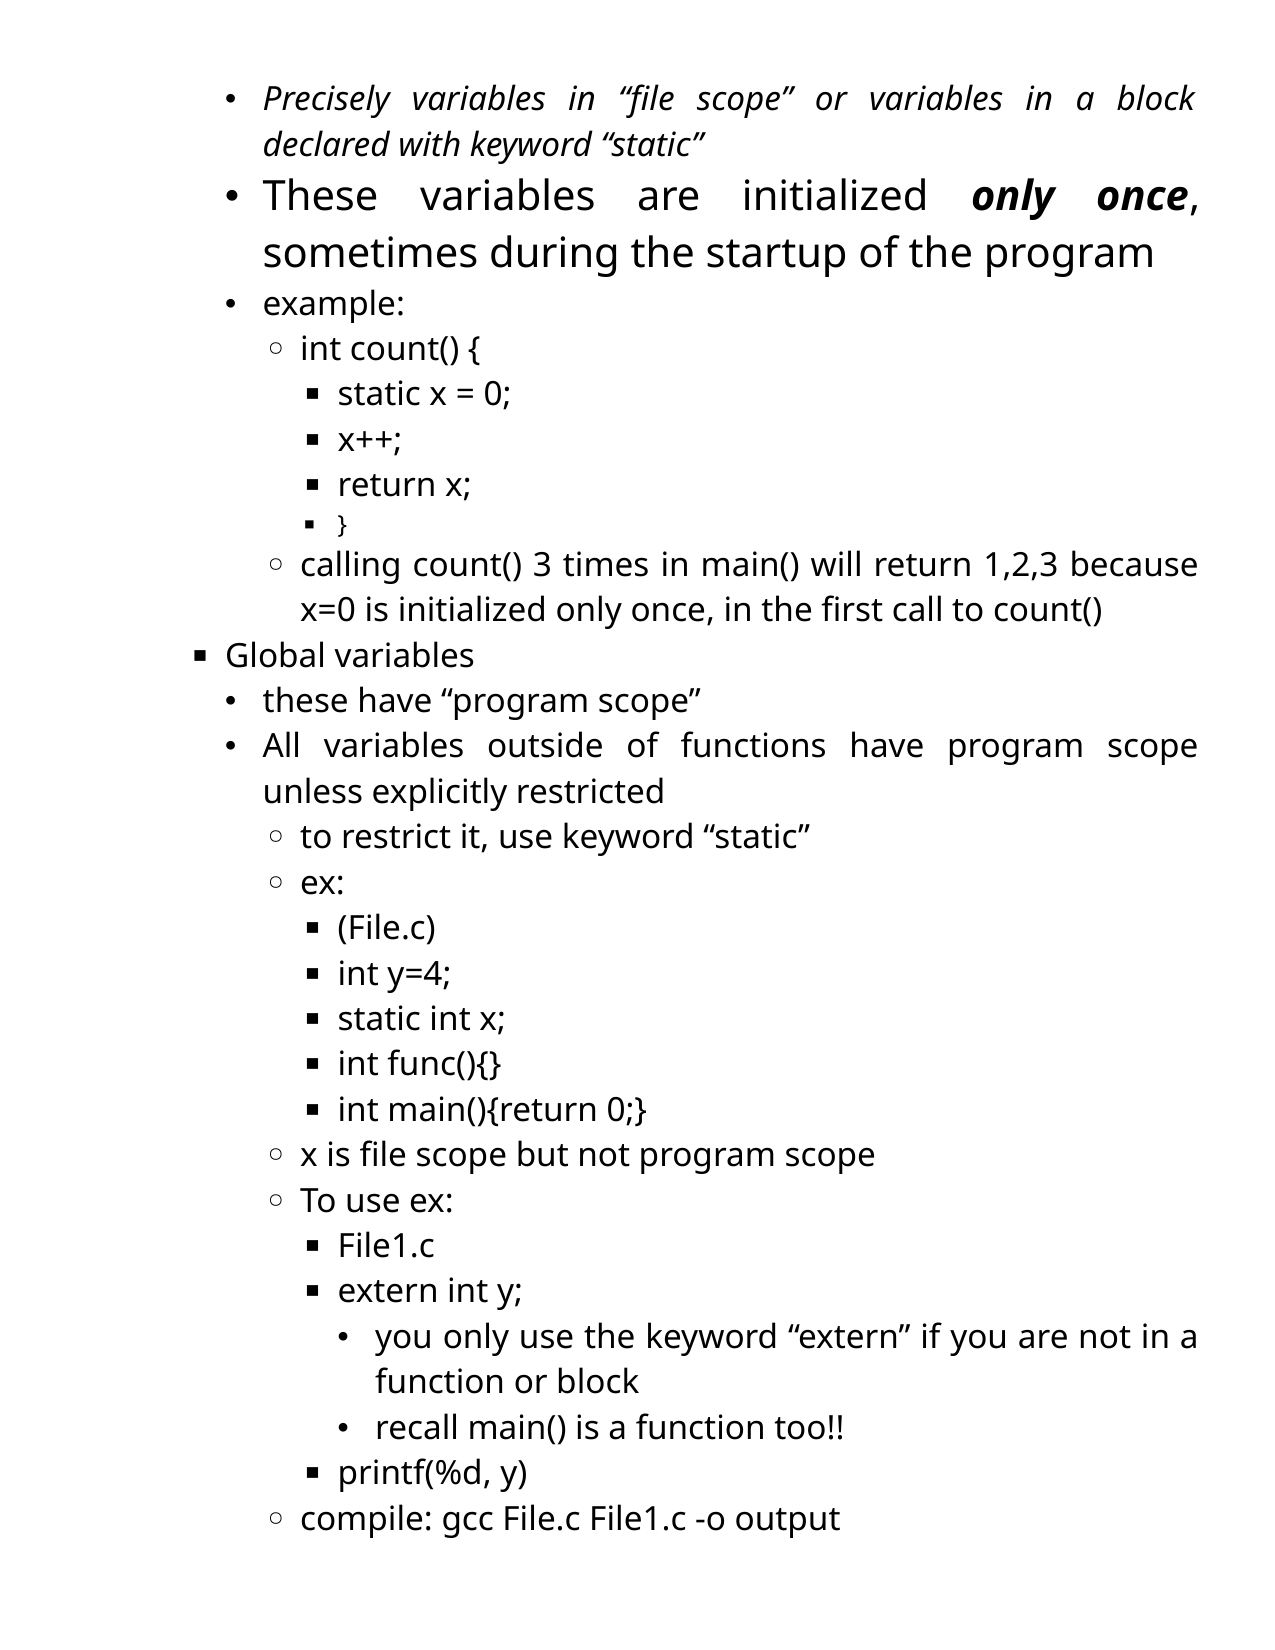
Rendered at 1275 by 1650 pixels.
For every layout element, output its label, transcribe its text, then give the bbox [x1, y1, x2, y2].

list ex: [262, 858, 1200, 904]
list compile: gcc File.c File1.c -o output [262, 1494, 1200, 1540]
list int count() { [262, 325, 1200, 370]
list recall main() is a function too!! [337, 1403, 1200, 1449]
list x++; [300, 416, 1200, 461]
list calling count() 3 times in main() will return 1,2,3 because x=0 is initialized only once, in the first call to count() [262, 541, 1200, 631]
list File1.c [300, 1222, 1200, 1267]
list return x; [300, 461, 1200, 506]
list extern int y; [300, 1267, 1200, 1313]
list } [300, 506, 1200, 541]
list int func(){} [300, 1040, 1200, 1086]
list These variables are initialized only once, sometimes during the startup of the program [225, 166, 1200, 279]
list (File.c) [300, 904, 1200, 949]
list To use ex: [262, 1176, 1200, 1222]
list these have “program scope” [225, 677, 1200, 722]
list static int x; [300, 995, 1200, 1040]
list static x = 0; [300, 370, 1200, 416]
list example: [225, 279, 1200, 325]
list Precisely variables in “file scope” or variables in a block declared with keyword “static” [225, 75, 1200, 166]
list to restrict it, use keyword “static” [262, 813, 1200, 858]
list All variables outside of functions have program scope unless explicitly restricted [225, 722, 1200, 813]
list x is file scope but not program scope [262, 1131, 1200, 1176]
list printf(%d, y) [300, 1449, 1200, 1494]
list int y=4; [300, 949, 1200, 995]
list you only use the keyword “extern” if you are not in a function or block [337, 1313, 1200, 1403]
list Global variables [187, 631, 1200, 677]
list int main(){return 0;} [300, 1086, 1200, 1131]
